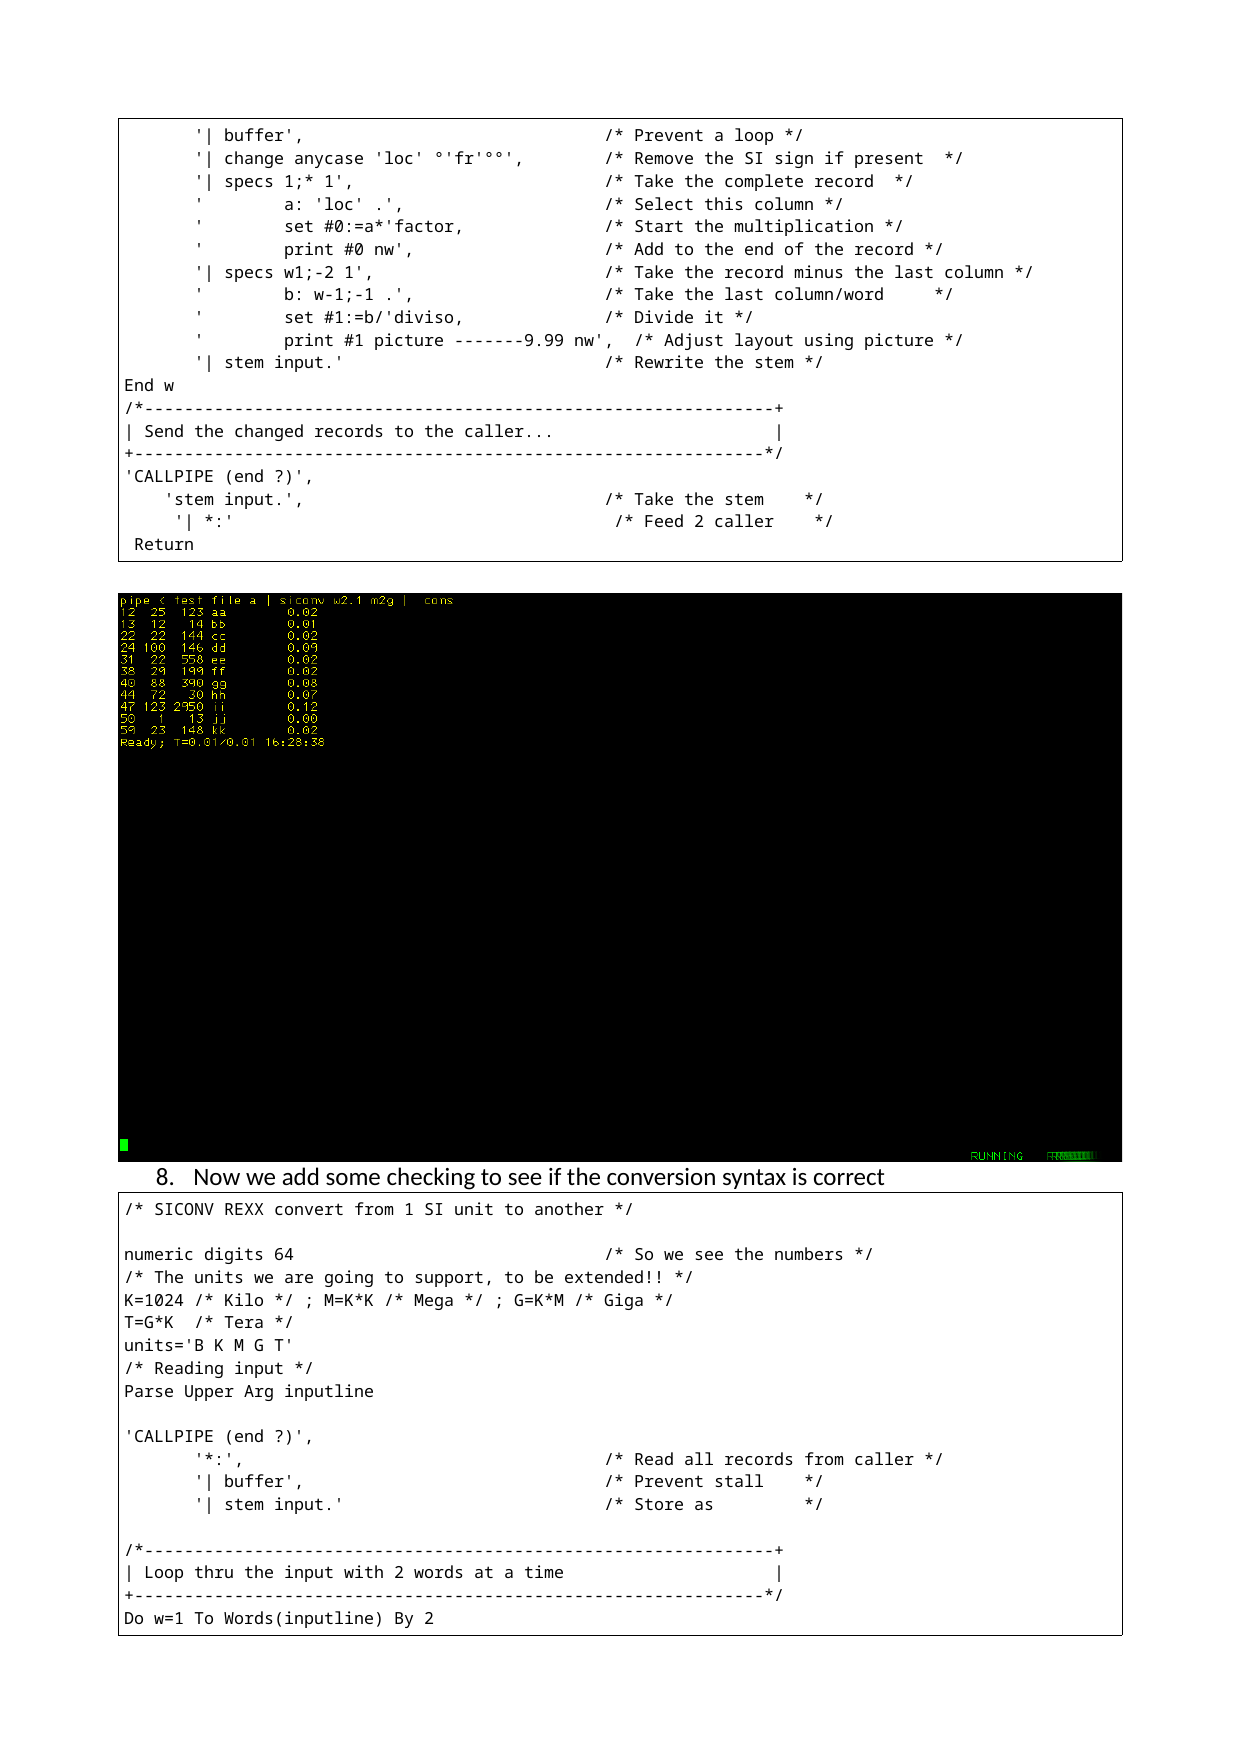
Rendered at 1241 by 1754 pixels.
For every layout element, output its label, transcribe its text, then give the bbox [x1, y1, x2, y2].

table_header /* SICONV REXX convert from 1 SI unit to another */ numeric digits 64 /* So we see the numbers */ /* The units we are going to support, to be extended!! */ K=1024 /* Kilo */ ; M=K*K /* Mega */ ; G=K*M /* Giga */ T=G*K /* Tera */ units='B K M G T' /* Reading input */ Parse Upper Arg inputline 'CALLPIPE (end ?)', '*:', /* Read all records from caller */ '| buffer', /* Prevent stall */ '| stem input.' /* Store as */ /*---------------------------------------------------------------+ | Loop thru the input with 2 words at a time | +---------------------------------------------------------------*/ Do w=1 To Words(inputline) By 2 [119, 1193, 1122, 1635]
picture [118, 593, 1123, 1162]
list Now we add some checking to see if the conversion syntax is correct [156, 1162, 1122, 1192]
table_header '| buffer', /* Prevent a loop */ '| change anycase 'loc' °'fr'°°', /* Remove the SI sign if present */ '| specs 1;* 1', /* Take the complete record */ ' a: 'loc' .', /* Select this column */ ' set #0:=a*'factor, /* Start the multiplication */ ' print #0 nw', /* Add to the end of the record */ '| specs w1;-2 1', /* Take the record minus the last column */ ' b: w-1;-1 .', /* Take the last column/word */ ' set #1:=b/'diviso, /* Divide it */ ' print #1 picture -------9.99 nw', /* Adjust layout using picture */ '| stem input.' /* Rewrite the stem */ End w /*---------------------------------------------------------------+ | Send the changed records to the caller... | +---------------------------------------------------------------*/ 'CALLPIPE (end ?)', 'stem input.', /* Take the stem */ '| *:' /* Feed 2 caller */ Return [119, 119, 1122, 561]
